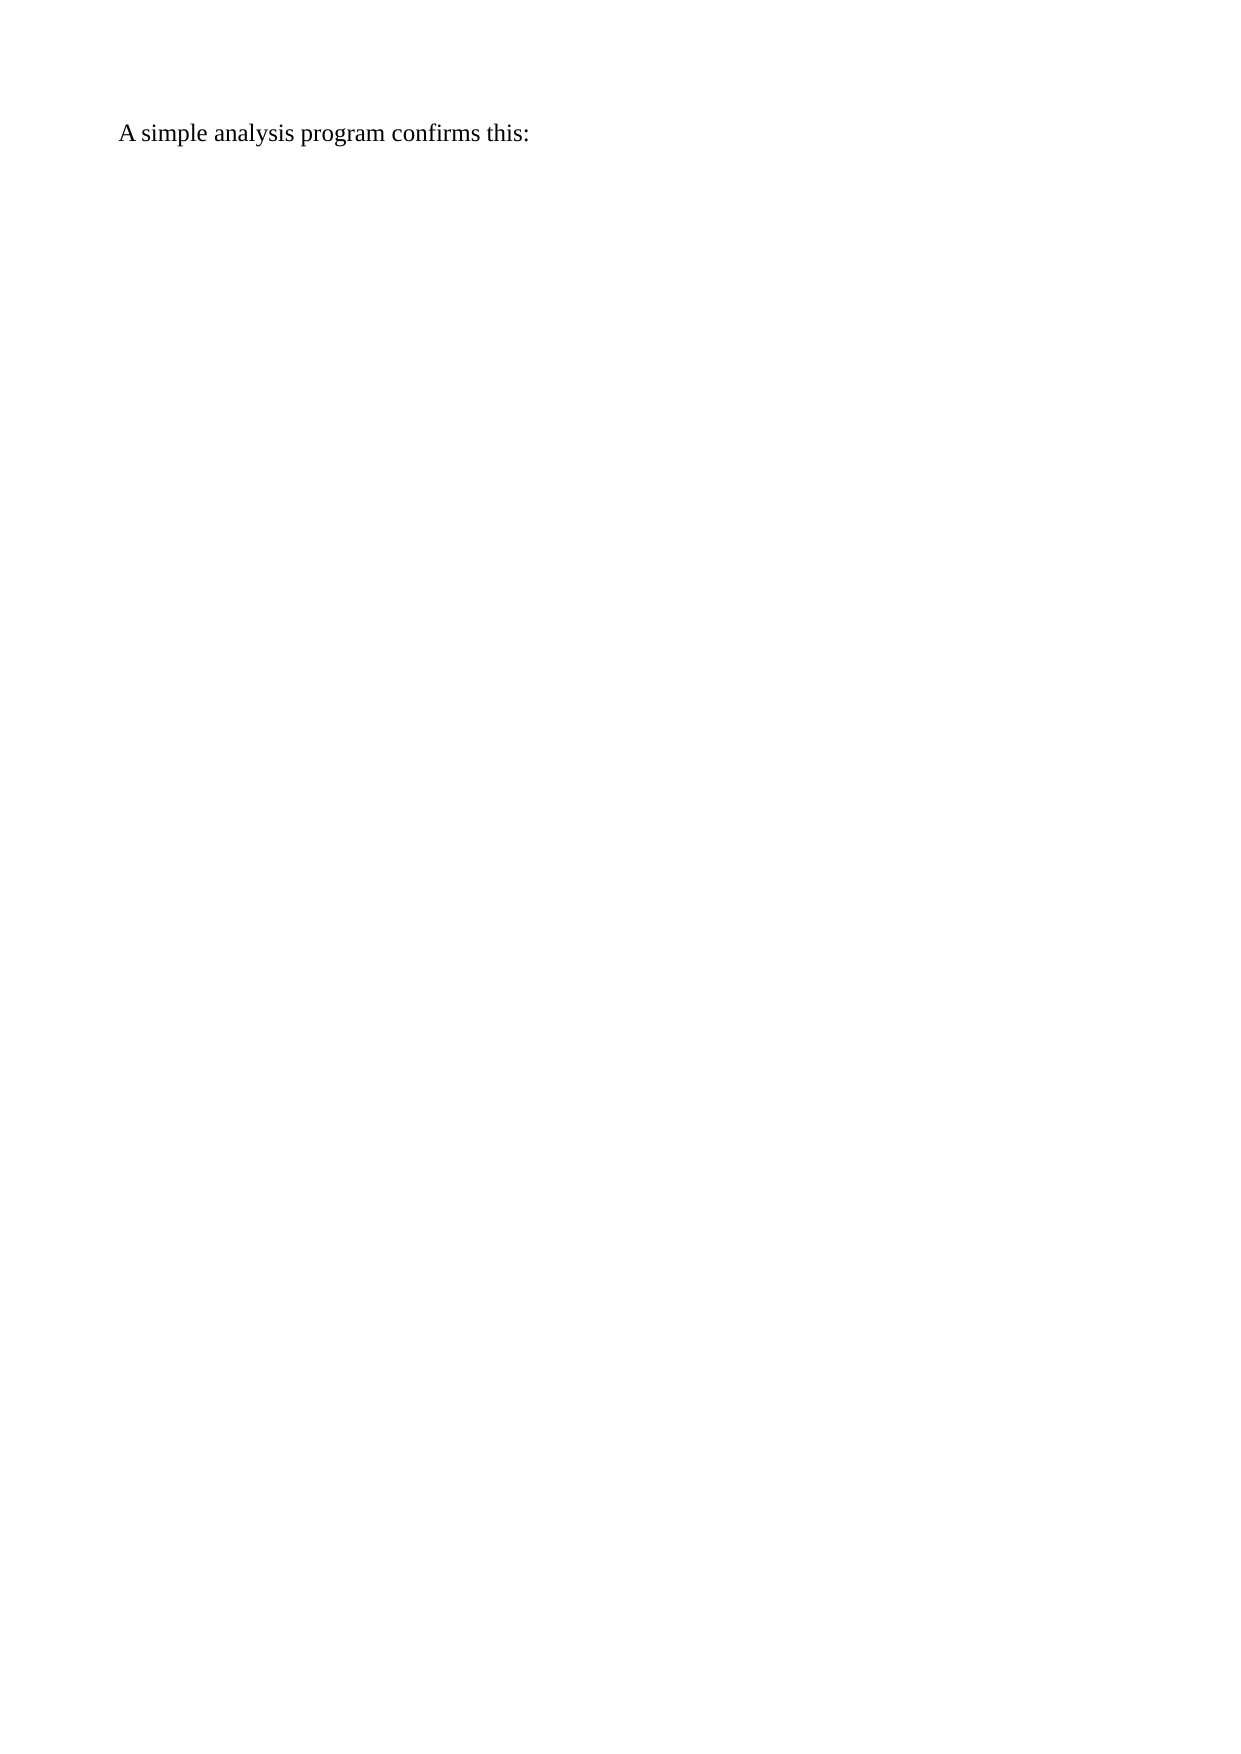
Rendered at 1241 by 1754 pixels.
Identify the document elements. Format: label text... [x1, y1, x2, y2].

text A simple analysis program confirms this: [118, 118, 1122, 147]
